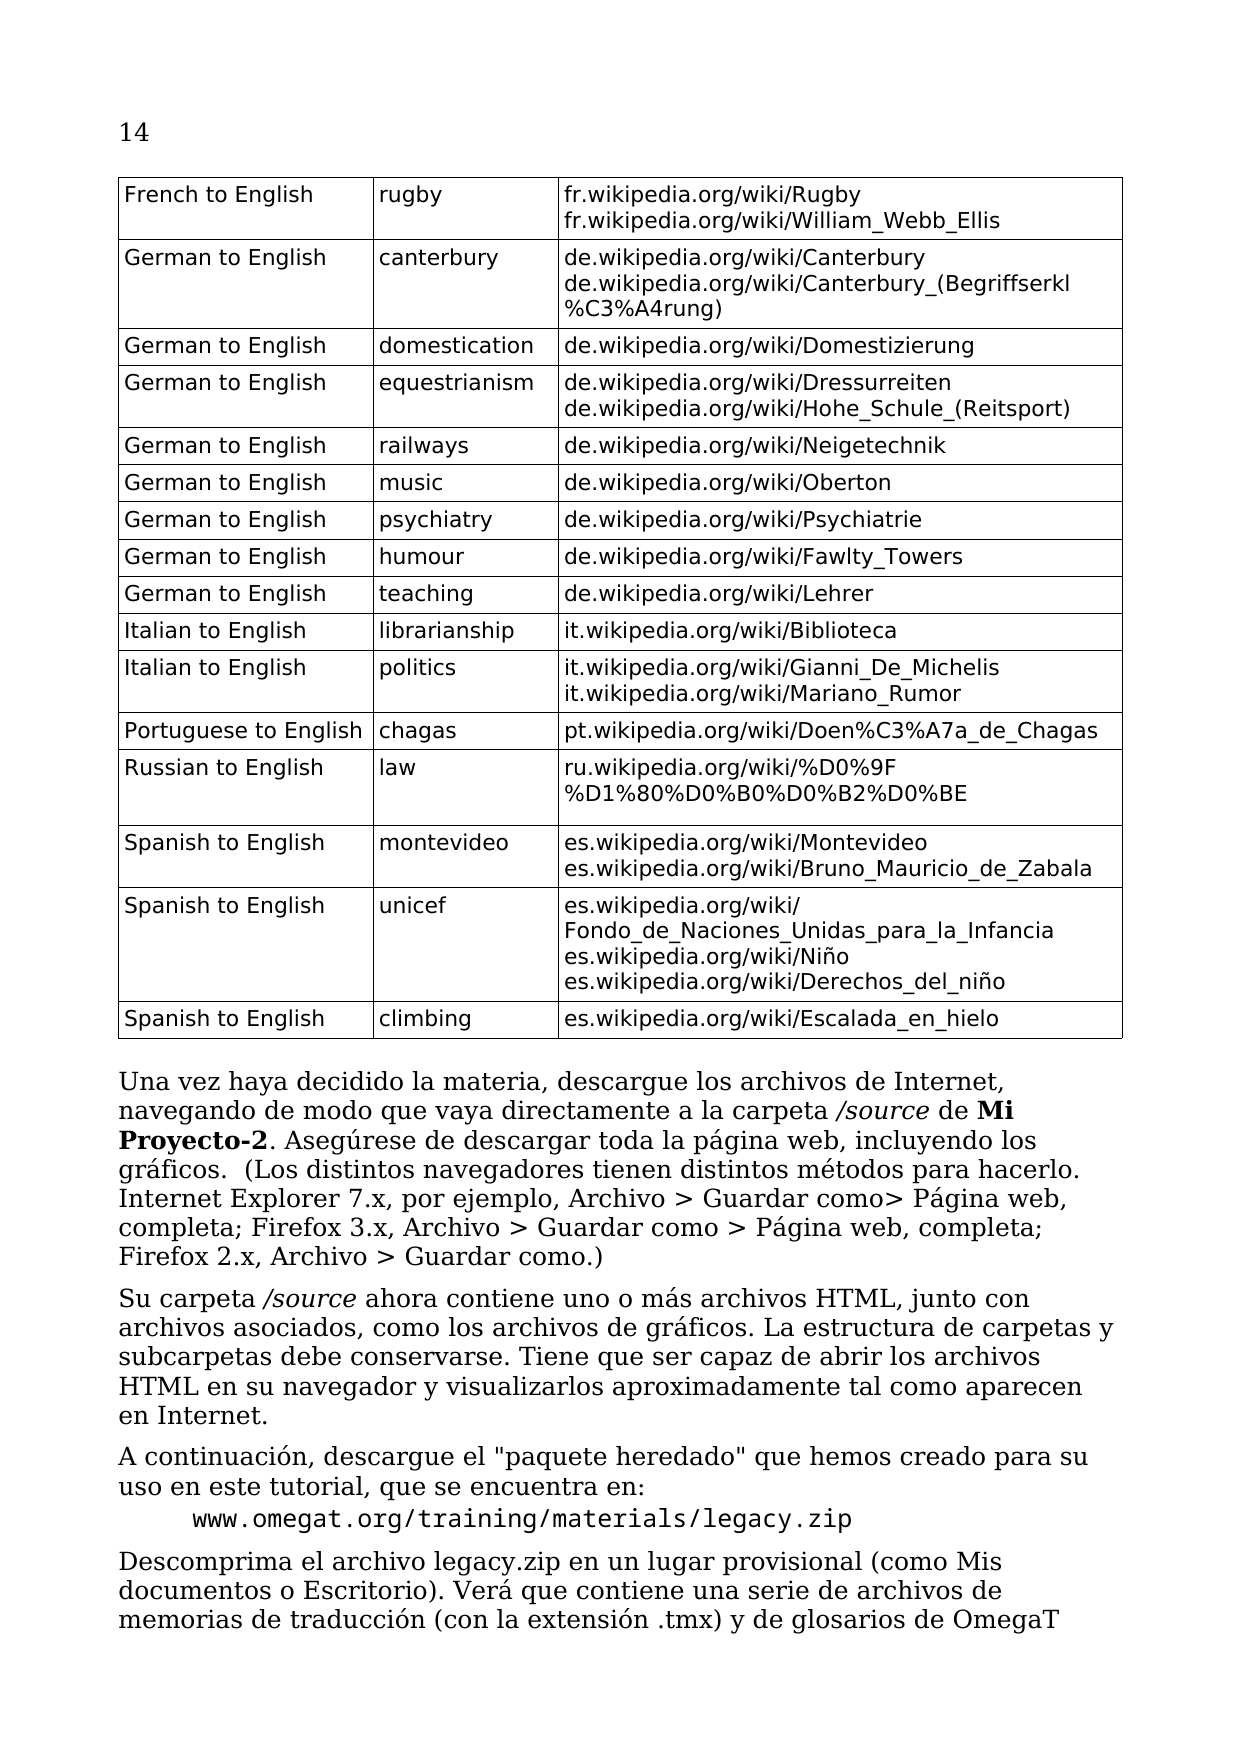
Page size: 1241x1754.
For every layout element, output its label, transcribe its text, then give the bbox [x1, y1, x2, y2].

table_cell it.wikipedia.org/wiki/Biblioteca [559, 614, 1122, 650]
table_cell Spanish to English [119, 826, 373, 887]
table_cell librarianship [374, 614, 558, 650]
table_cell ru.wikipedia.org/wiki/%D0%9F%D1%80%D0%B0%D0%B2%D0%BE [559, 750, 1122, 824]
table_cell de.wikipedia.org/wiki/Fawlty_Towers [559, 540, 1122, 576]
table_cell Portuguese to English [119, 713, 373, 749]
table_cell German to English [119, 240, 373, 327]
table_cell fr.wikipedia.org/wiki/Rugby fr.wikipedia.org/wiki/William_Webb_Ellis [559, 178, 1122, 239]
table_cell es.wikipedia.org/wiki/Montevideo es.wikipedia.org/wiki/Bruno_Mauricio_de_Zabala [559, 826, 1122, 887]
table_cell teaching [374, 577, 558, 613]
table_cell rugby [374, 178, 558, 239]
table_cell de.wikipedia.org/wiki/Neigetechnik [559, 428, 1122, 464]
table_cell railways [374, 428, 558, 464]
table_cell de.wikipedia.org/wiki/Lehrer [559, 577, 1122, 613]
table_cell French to English [119, 178, 373, 239]
table_cell canterbury [374, 240, 558, 327]
table_cell Russian to English [119, 750, 373, 824]
text Una vez haya decidido la materia, descargue los archivos de Internet, navegando de modo que vaya directamente a la carpeta /source de Mi Proyecto-2. Asegúrese de descargar toda la página web, incluyendo los gráficos. (Los distintos navegadores tienen distintos métodos para hacerlo. Internet Explorer 7.x, por ejemplo, Archivo > Guardar como> Página web, completa; Firefox 3.x, Archivo > Guardar como > Página web, completa; Firefox 2.x, Archivo > Guardar como.) [118, 1039, 1122, 1272]
table_cell de.wikipedia.org/wiki/Oberton [559, 465, 1122, 501]
table_cell politics [374, 651, 558, 712]
table_cell psychiatry [374, 502, 558, 538]
table_cell chagas [374, 713, 558, 749]
table_cell German to English [119, 329, 373, 364]
table_cell pt.wikipedia.org/wiki/Doen%C3%A7a_de_Chagas [559, 713, 1122, 749]
table_cell Italian to English [119, 614, 373, 650]
table_cell es.wikipedia.org/wiki/Escalada_en_hielo [559, 1002, 1122, 1038]
table_cell de.wikipedia.org/wiki/Dressurreiten de.wikipedia.org/wiki/Hohe_Schule_(Reitsport) [559, 366, 1122, 427]
table_cell Italian to English [119, 651, 373, 712]
table_cell German to English [119, 428, 373, 464]
table_cell Spanish to English [119, 1002, 373, 1038]
table_cell climbing [374, 1002, 558, 1038]
table_cell German to English [119, 577, 373, 613]
table_cell German to English [119, 502, 373, 538]
table_cell de.wikipedia.org/wiki/Canterbury de.wikipedia.org/wiki/Canterbury_(Begriffserkl%C3%A4rung) [559, 240, 1122, 327]
table_cell unicef [374, 888, 558, 1001]
table_cell Spanish to English [119, 888, 373, 1001]
table_cell it.wikipedia.org/wiki/Gianni_De_Michelis it.wikipedia.org/wiki/Mariano_Rumor [559, 651, 1122, 712]
text A continuación, descargue el "paquete heredado" que hemos creado para su uso en este tutorial, que se encuentra en: www.omegat.org/training/materials/legacy.zip [118, 1442, 1122, 1535]
table_cell domestication [374, 329, 558, 364]
table_cell humour [374, 540, 558, 576]
table_cell de.wikipedia.org/wiki/Psychiatrie [559, 502, 1122, 538]
table_cell de.wikipedia.org/wiki/Domestizierung [559, 329, 1122, 364]
table_cell equestrianism [374, 366, 558, 427]
table_cell montevideo [374, 826, 558, 887]
table_cell German to English [119, 366, 373, 427]
text Su carpeta /source ahora contiene uno o más archivos HTML, junto con archivos asociados, como los archivos de gráficos. La estructura de carpetas y subcarpetas debe conservarse. Tiene que ser capaz de abrir los archivos HTML en su navegador y visualizarlos aproximadamente tal como aparecen en Internet. [118, 1284, 1122, 1430]
table_cell German to English [119, 465, 373, 501]
text Descomprima el archivo legacy.zip en un lugar provisional (como Mis documentos o Escritorio). Verá que contiene una serie de archivos de memorias de traducción (con la extensión .tmx) y de glosarios de OmegaT [118, 1547, 1122, 1635]
table_cell German to English [119, 540, 373, 576]
table_cell law [374, 750, 558, 824]
table_cell es.wikipedia.org/wiki/Fondo_de_Naciones_Unidas_para_la_Infancia es.wikipedia.org/wiki/Niño es.wikipedia.org/wiki/Derechos_del_niño [559, 888, 1122, 1001]
table_cell music [374, 465, 558, 501]
